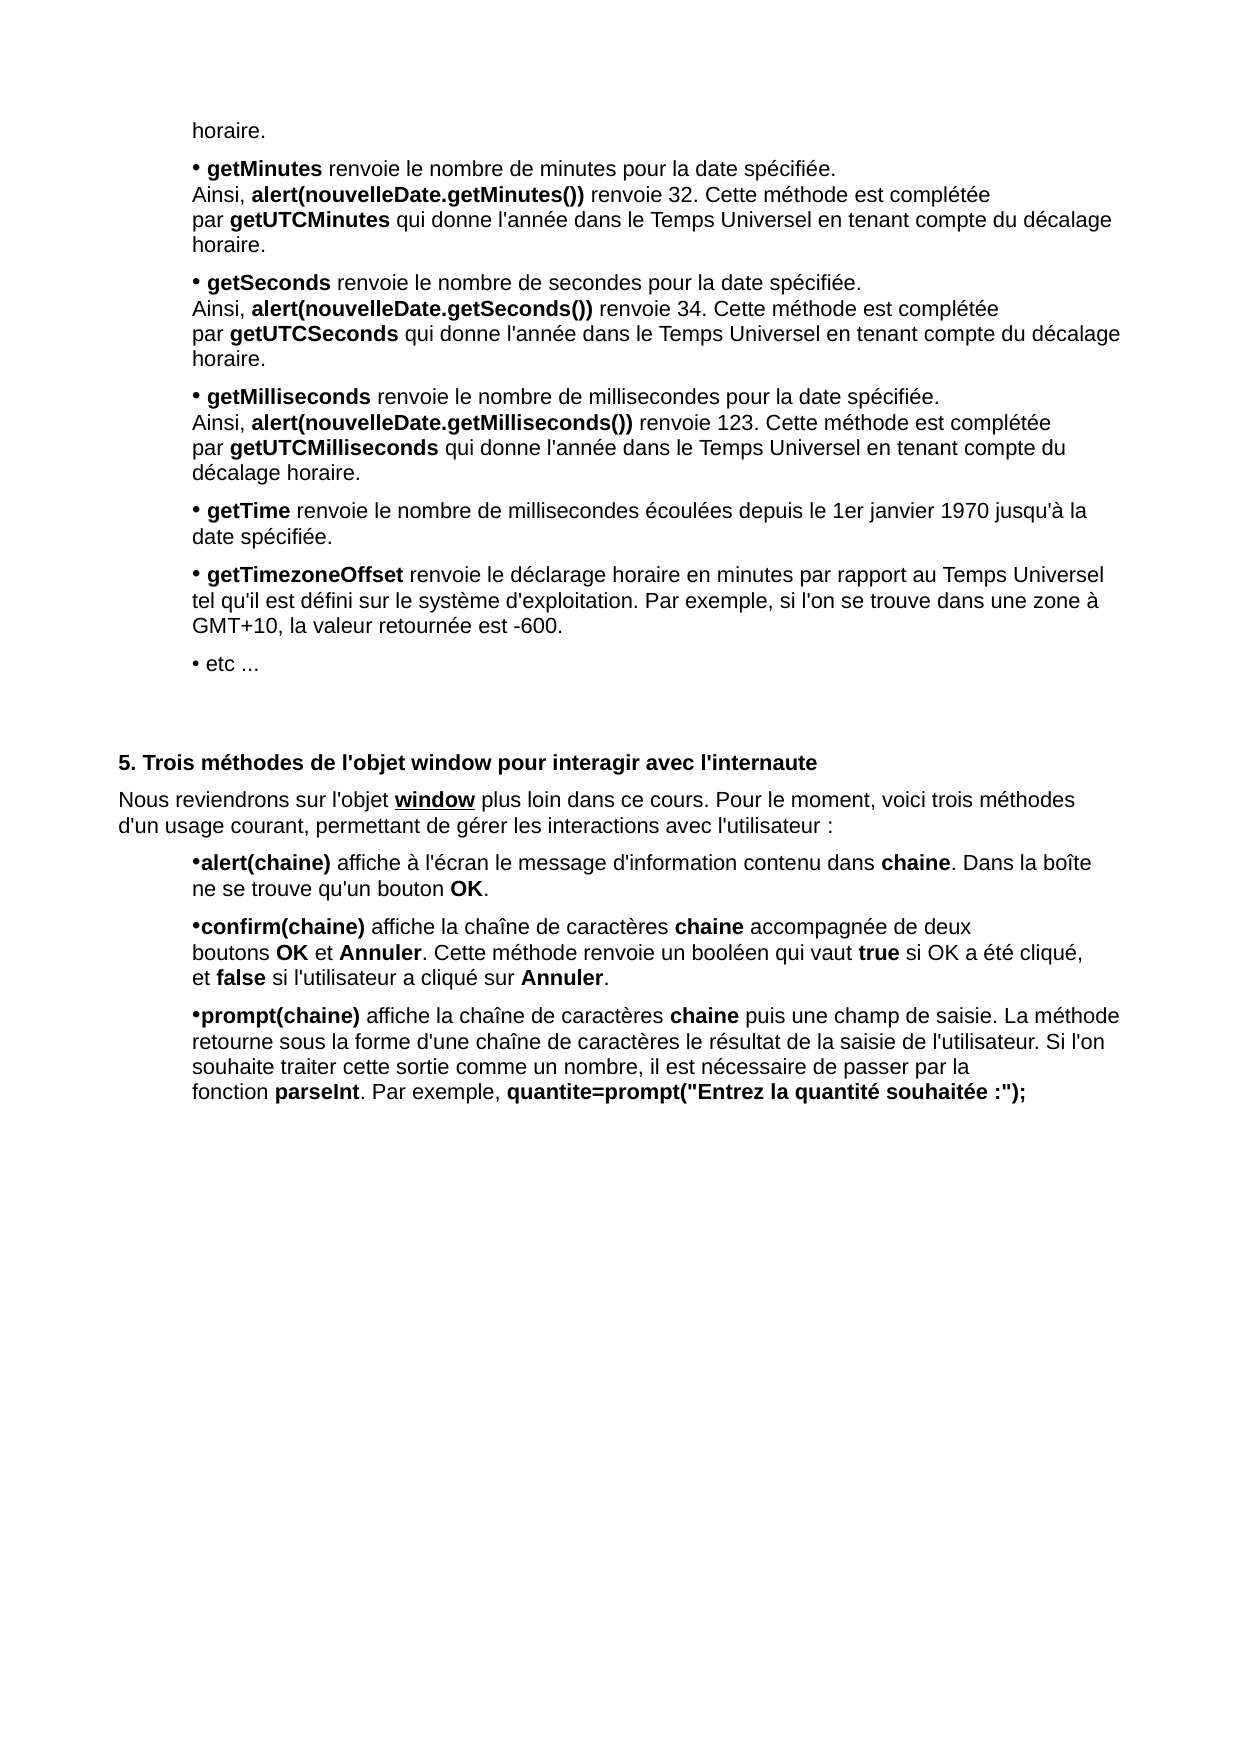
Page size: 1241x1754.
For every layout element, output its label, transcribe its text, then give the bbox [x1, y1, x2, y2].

list getTime renvoie le nombre de millisecondes écoulées depuis le 1er janvier 1970 jusqu'à la date spécifiée. [118, 498, 1122, 549]
list getMinutes renvoie le nombre de minutes pour la date spécifiée. Ainsi, alert(nouvelleDate.getMinutes()) renvoie 32. Cette méthode est complétée par getUTCMinutes qui donne l'année dans le Temps Universel en tenant compte du décalage horaire. [118, 156, 1122, 257]
list confirm(chaine) affiche la chaîne de caractères chaine accompagnée de deux boutons OK et Annuler. Cette méthode renvoie un booléen qui vaut true si OK a été cliqué, et false si l'utilisateur a cliqué sur Annuler. [118, 914, 1122, 990]
text Nous reviendrons sur l'objet window plus loin dans ce cours. Pour le moment, voici trois méthodes d'un usage courant, permettant de gérer les interactions avec l'utilisateur : [118, 787, 1122, 838]
list alert(chaine) affiche à l'écran le message d'information contenu dans chaine. Dans la boîte ne se trouve qu'un bouton OK. [118, 850, 1122, 901]
list getSeconds renvoie le nombre de secondes pour la date spécifiée. Ainsi, alert(nouvelleDate.getSeconds()) renvoie 34. Cette méthode est complétée par getUTCSeconds qui donne l'année dans le Temps Universel en tenant compte du décalage horaire. [118, 270, 1122, 371]
list getTimezoneOffset renvoie le déclarage horaire en minutes par rapport au Temps Universel tel qu'il est défini sur le système d'exploitation. Par exemple, si l'on se trouve dans une zone à GMT+10, la valeur retournée est -600. [118, 562, 1122, 638]
list getMilliseconds renvoie le nombre de millisecondes pour la date spécifiée. Ainsi, alert(nouvelleDate.getMilliseconds()) renvoie 123. Cette méthode est complétée par getUTCMilliseconds qui donne l'année dans le Temps Universel en tenant compte du décalage horaire. [118, 384, 1122, 486]
list horaire. [118, 118, 1122, 143]
list prompt(chaine) affiche la chaîne de caractères chaine puis une champ de saisie. La méthode retourne sous la forme d'une chaîne de caractères le résultat de la saisie de l'utilisateur. Si l'on souhaite traiter cette sortie comme un nombre, il est nécessaire de passer par la fonction parseInt. Par exemple, quantite=prompt("Entrez la quantité souhaitée :"); [118, 1003, 1122, 1104]
subtitle 5. Trois méthodes de l'objet window pour interagir avec l'internaute [118, 750, 1122, 775]
list etc ... [118, 651, 1122, 676]
